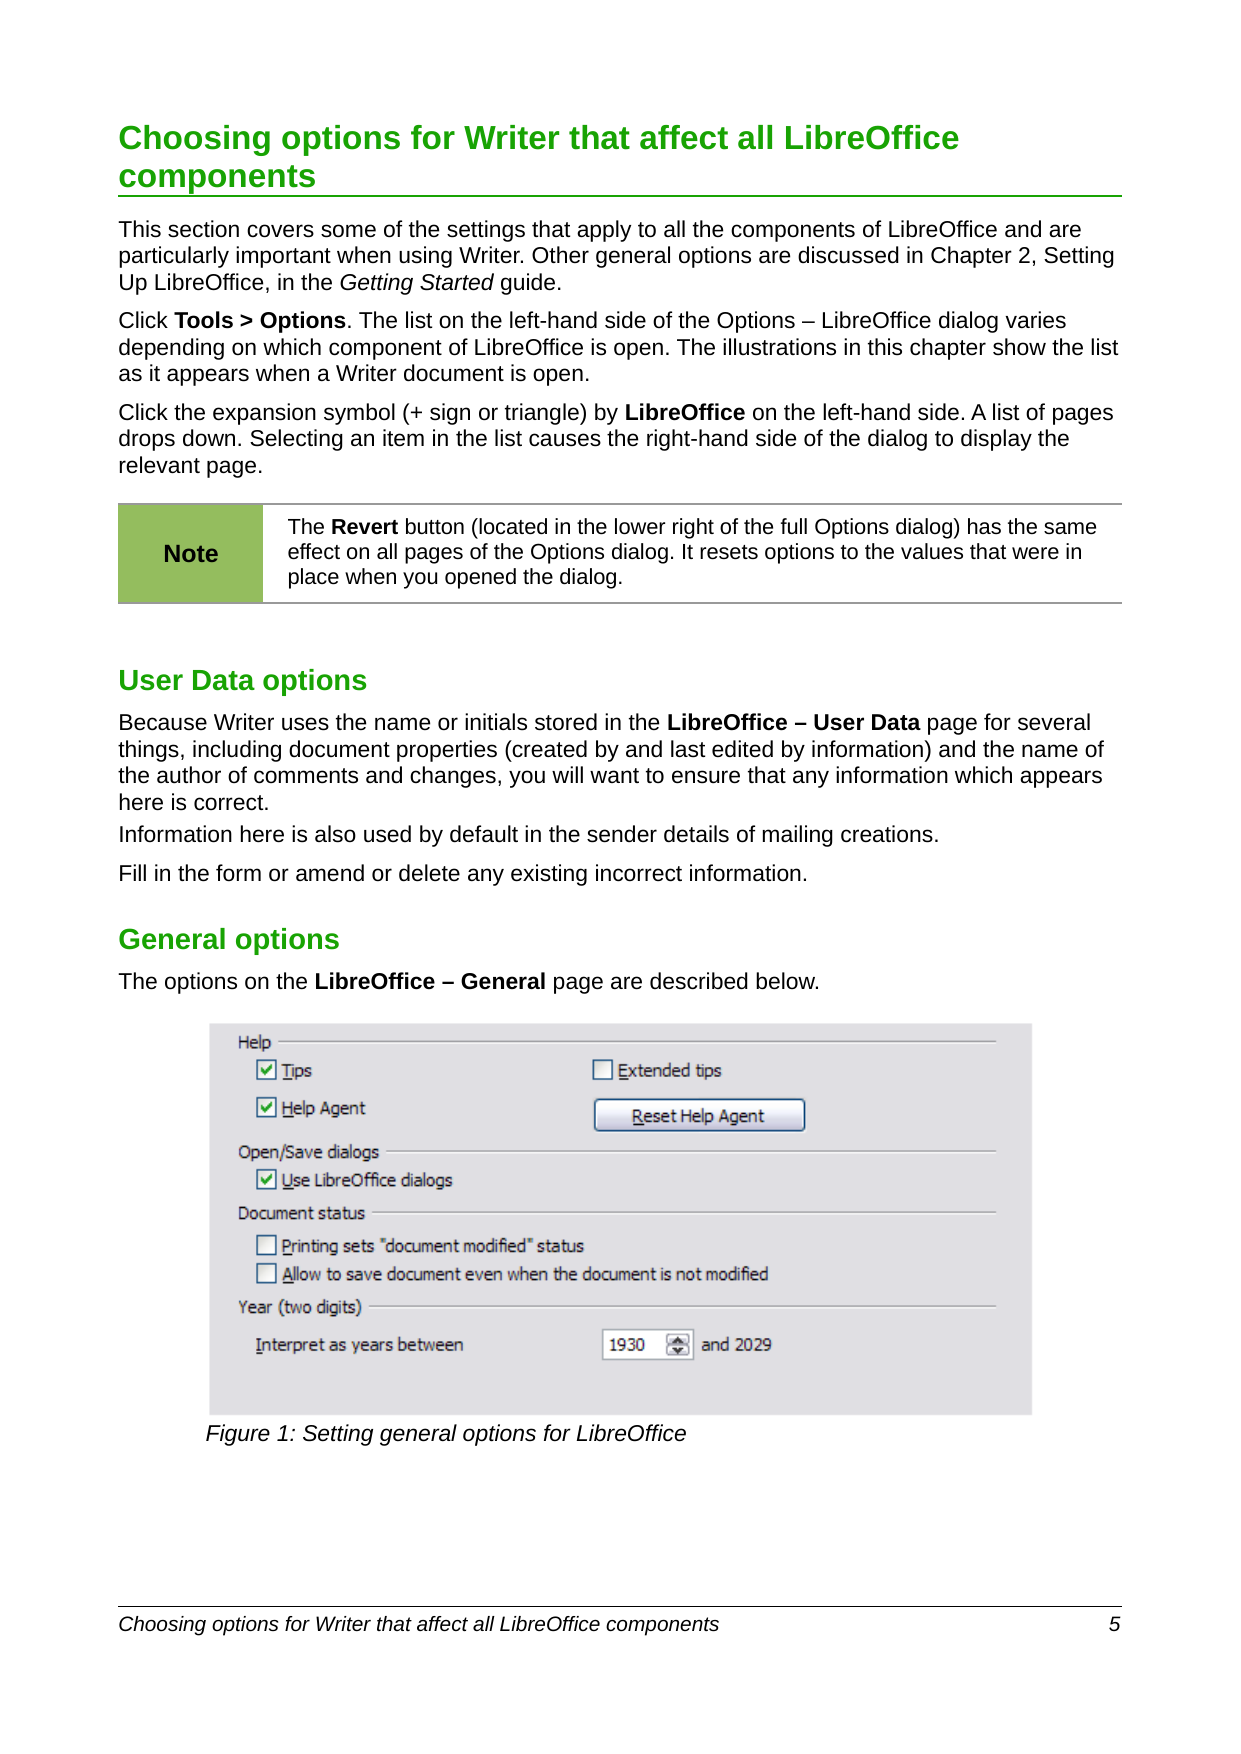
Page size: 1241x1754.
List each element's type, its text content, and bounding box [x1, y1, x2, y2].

picture [205, 1019, 1035, 1420]
table_header The Revert button (located in the lower right of the full Options dialog) has the same effect on all pages of the Options dialog. It resets options to the values that were in place when you opened the dialog. [264, 505, 1122, 602]
text Figure 1: Setting general options for LibreOffice [205, 1420, 1035, 1446]
text The options on the LibreOffice – General page are described below. [118, 968, 1122, 994]
text Click the expansion symbol (+ sign or triangle) by LibreOffice on the left-hand side. A list of pages drops down. Selecting an item in the list causes the right-hand side of the dialog to display the relevant page. [118, 399, 1122, 478]
text Fill in the form or amend or delete any existing incorrect information. [118, 860, 1122, 886]
text This section covers some of the settings that apply to all the components of LibreOffice and are particularly important when using Writer. Other general options are discussed in Chapter 2, Setting Up LibreOffice, in the Getting Started guide. [118, 216, 1122, 295]
subtitle User Data options [118, 663, 1122, 697]
list Because Writer uses the name or initials stored in the LibreOffice – User Data page for several things, including document properties (created by and last edited by information) and the name of the author of comments and changes, you will want to ensure that any information which appears here is correct. [118, 709, 1122, 815]
subtitle Choosing options for Writer that affect all LibreOffice components [118, 118, 1122, 195]
text Click Tools > Options. The list on the left-hand side of the Options – LibreOffice dialog varies depending on which component of LibreOffice is open. The illustrations in this chapter show the list as it appears when a Writer document is open. [118, 307, 1122, 387]
subtitle General options [118, 922, 1122, 956]
table_header Note [118, 505, 263, 602]
text Information here is also used by default in the sender details of mailing creations. [118, 821, 1122, 848]
